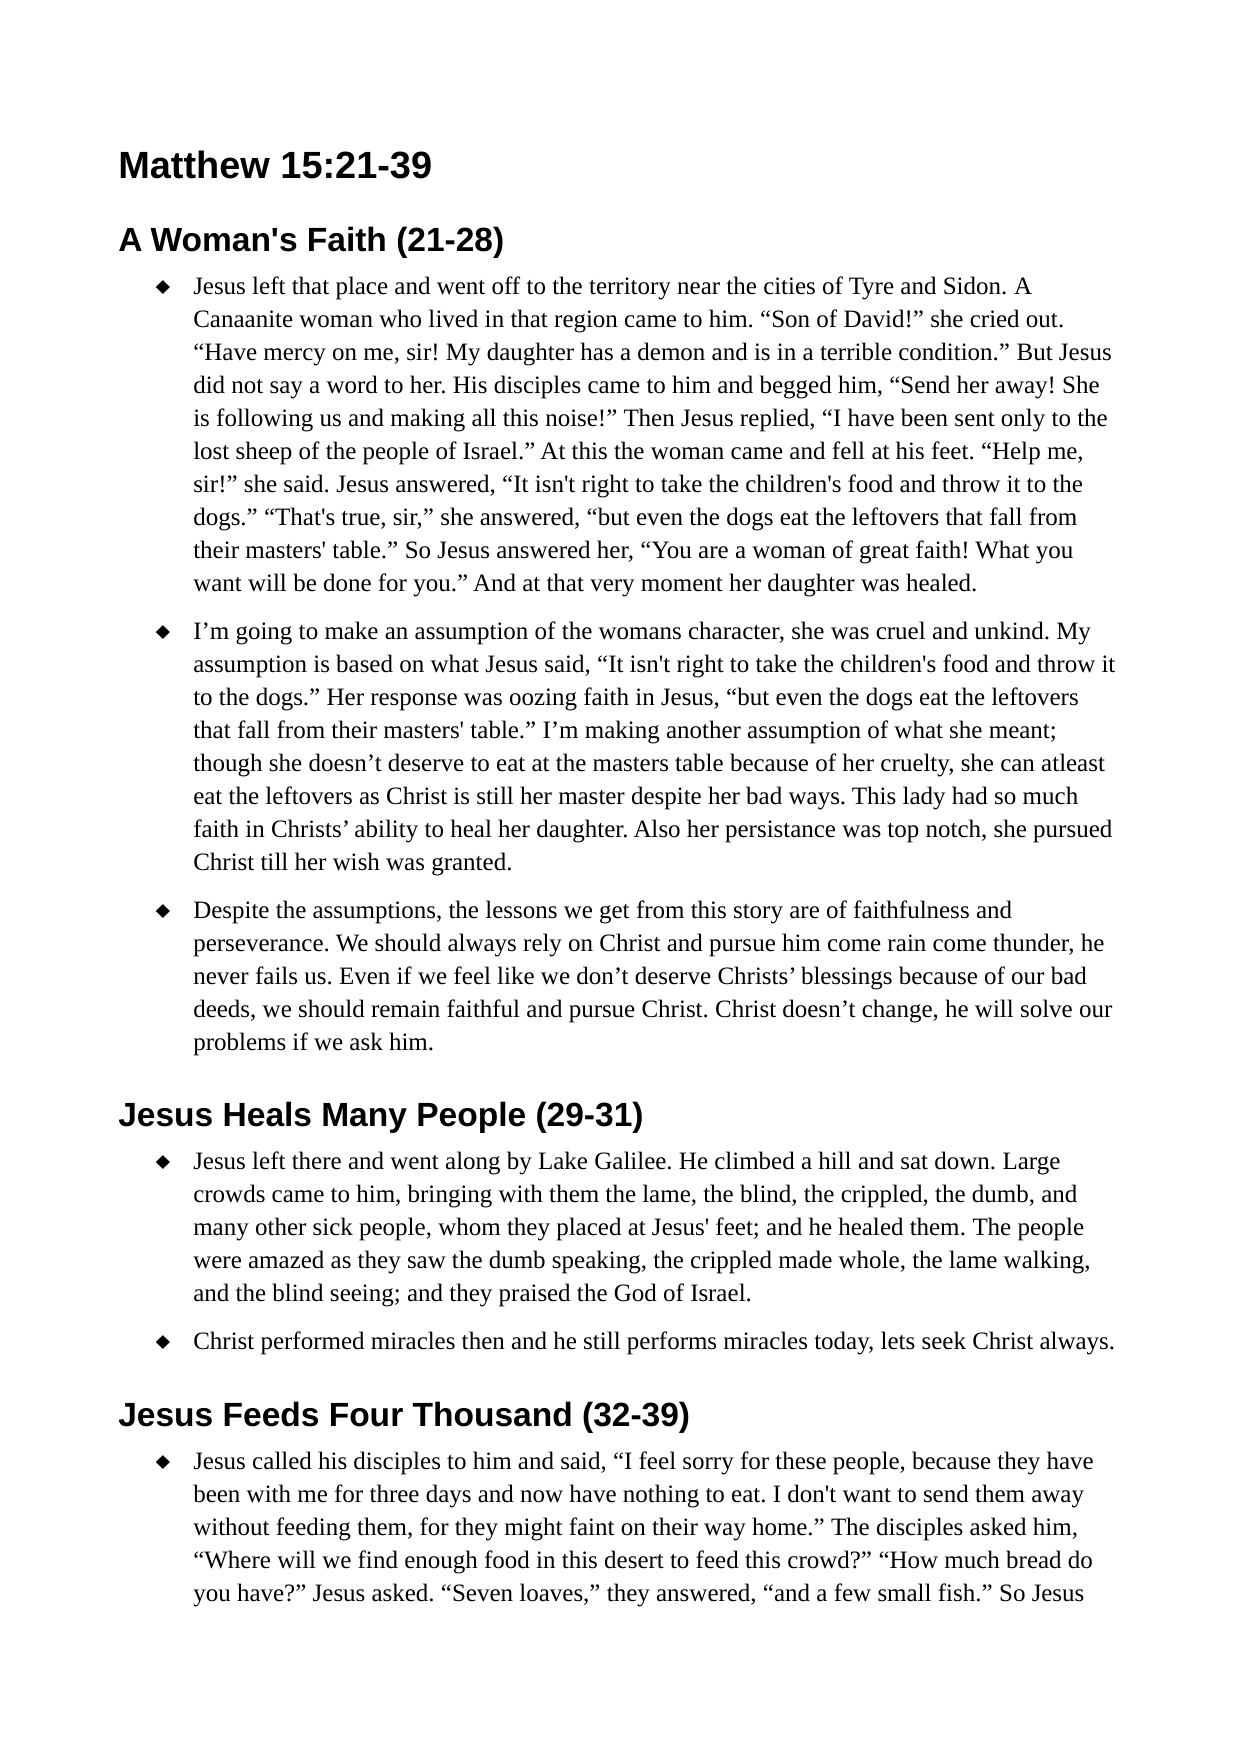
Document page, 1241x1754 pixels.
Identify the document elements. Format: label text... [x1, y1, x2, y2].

subtitle Matthew 15:21-39 [118, 143, 1122, 187]
list Despite the assumptions, the lessons we get from this story are of faithfulness and perseverance. We should always rely on Christ and pursue him come rain come thunder, he never fails us. Even if we feel like we don’t deserve Christs’ blessings because of our bad deeds, we should remain faithful and pursue Christ. Christ doesn’t change, he will solve our problems if we ask him. [156, 895, 1122, 1056]
list Christ performed miracles then and he still performs miracles today, lets seek Christ always. [156, 1326, 1122, 1355]
list Jesus left there and went along by Lake Galilee. He climbed a hill and sat down. Large crowds came to him, bringing with them the lame, the blind, the crippled, the dumb, and many other sick people, whom they placed at Jesus' feet; and he healed them. The people were amazed as they saw the dumb speaking, the crippled made whole, the lame walking, and the blind seeing; and they praised the God of Israel. [156, 1146, 1122, 1307]
list Jesus called his disciples to him and said, “I feel sorry for these people, because they have been with me for three days and now have nothing to eat. I don't want to send them away without feeding them, for they might faint on their way home.” The disciples asked him, “Where will we find enough food in this desert to feed this crowd?” “How much bread do you have?” Jesus asked. “Seven loaves,” they answered, “and a few small fish.” So Jesus [156, 1446, 1122, 1607]
subtitle Jesus Feeds Four Thousand (32-39) [118, 1394, 1122, 1433]
subtitle A Woman's Faith (21-28) [118, 220, 1122, 259]
list Jesus left that place and went off to the territory near the cities of Tyre and Sidon. A Canaanite woman who lived in that region came to him. “Son of David!” she cried out. “Have mercy on me, sir! My daughter has a demon and is in a terrible condition.” But Jesus did not say a word to her. His disciples came to him and begged him, “Send her away! She is following us and making all this noise!” Then Jesus replied, “I have been sent only to the lost sheep of the people of Israel.” At this the woman came and fell at his feet. “Help me, sir!” she said. Jesus answered, “It isn't right to take the children's food and throw it to the dogs.” “That's true, sir,” she answered, “but even the dogs eat the leftovers that fall from their masters' table.” So Jesus answered her, “You are a woman of great faith! What you want will be done for you.” And at that very moment her daughter was healed. [156, 271, 1122, 597]
list I’m going to make an assumption of the womans character, she was cruel and unkind. My assumption is based on what Jesus said, “It isn't right to take the children's food and throw it to the dogs.” Her response was oozing faith in Jesus, “but even the dogs eat the leftovers that fall from their masters' table.” I’m making another assumption of what she meant; though she doesn’t deserve to eat at the masters table because of her cruelty, she can atleast eat the leftovers as Christ is still her master despite her bad ways. This lady had so much faith in Christs’ ability to heal her daughter. Also her persistance was top notch, she pursued Christ till her wish was granted. [156, 616, 1122, 876]
subtitle Jesus Heals Many People (29-31) [118, 1095, 1122, 1134]
